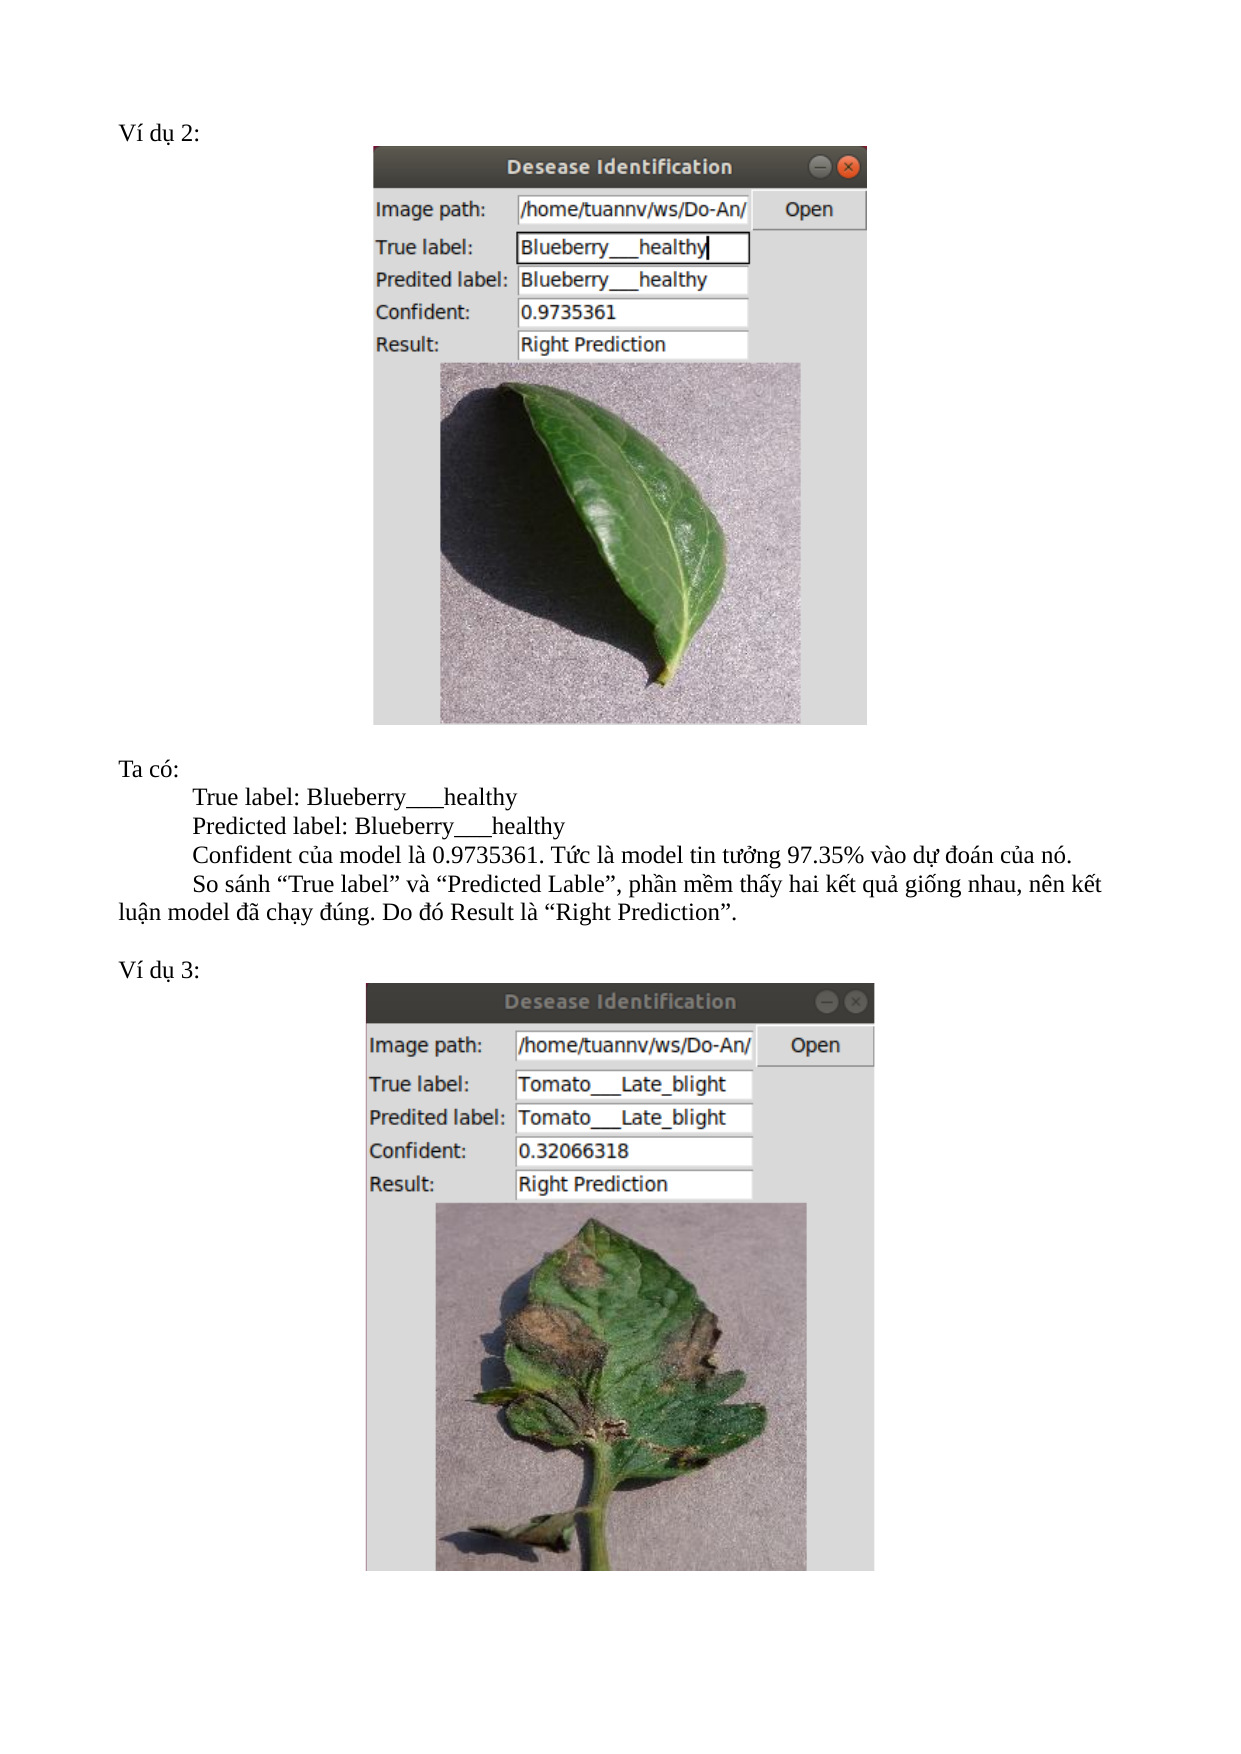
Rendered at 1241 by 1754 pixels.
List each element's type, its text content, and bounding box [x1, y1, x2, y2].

picture [365, 983, 875, 1571]
text Ví dụ 2: [118, 118, 1122, 147]
text True label: Blueberry___healthy [118, 782, 1122, 811]
text Ví dụ 3: [118, 955, 1122, 984]
text Ta có: [118, 754, 1122, 782]
text Confident của model là 0.9735361. Tức là model tin tưởng 97.35% vào dự đoán của nó. [118, 840, 1122, 869]
text So sánh “True label” và “Predicted Lable”, phần mềm thấy hai kết quả giống nhau, nên kết luận model đã chạy đúng. Do đó Result là “Right Prediction”. [118, 869, 1122, 926]
picture [373, 146, 867, 725]
text Predicted label: Blueberry___healthy [118, 811, 1122, 840]
